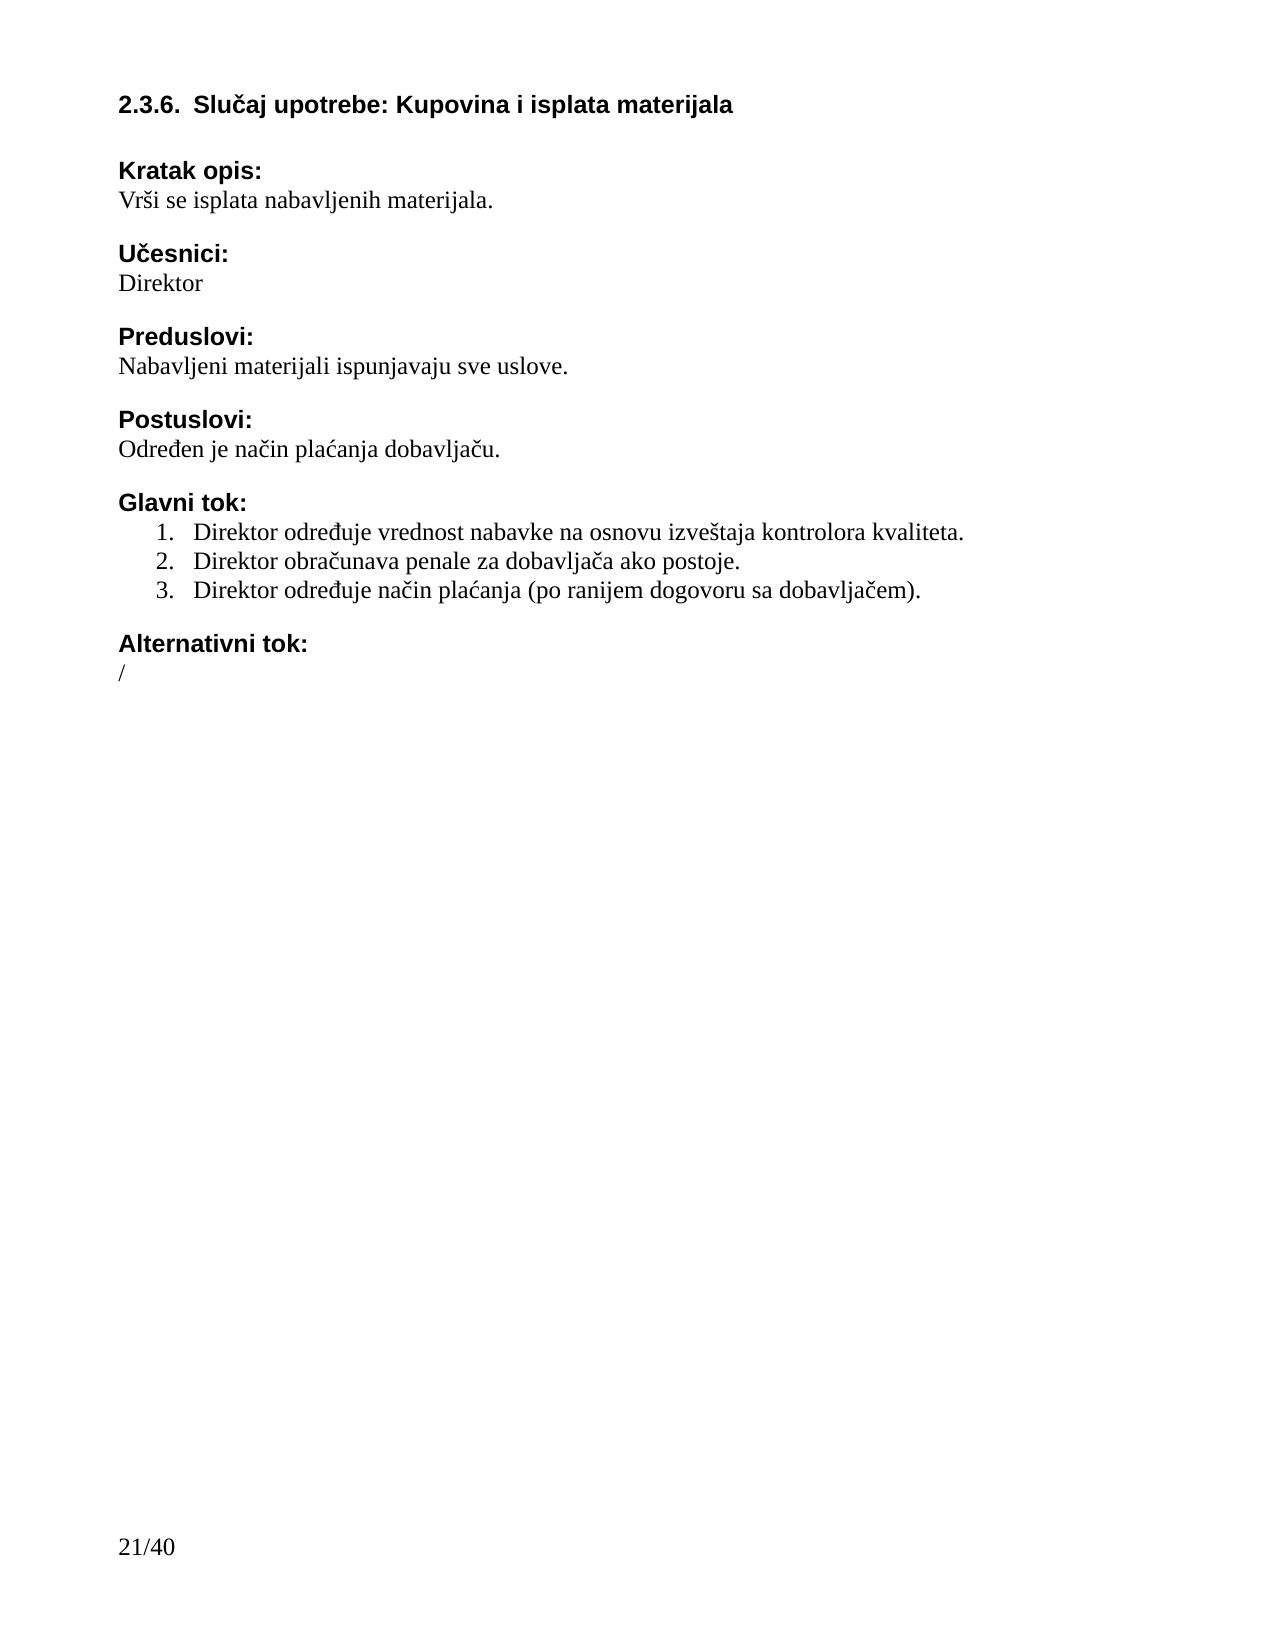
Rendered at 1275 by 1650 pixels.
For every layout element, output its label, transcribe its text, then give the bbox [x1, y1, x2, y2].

text Direktor [118, 268, 1157, 297]
subtitle Učesnici: [118, 239, 1157, 268]
text Vrši se isplata nabavljenih materijala. [118, 185, 1157, 214]
subtitle Slučaj upotrebe: Kupovina i isplata materijala [118, 89, 1157, 118]
text Određen je način plaćanja dobavljaču. [118, 434, 1157, 463]
subtitle Glavni tok: [118, 488, 1157, 517]
text / [118, 658, 1157, 686]
list Direktor određuje vrednost nabavke na osnovu izveštaja kontrolora kvaliteta. [156, 517, 1157, 546]
subtitle Preduslovi: [118, 322, 1157, 351]
list Direktor obračunava penale za dobavljača ako postoje. [156, 546, 1157, 575]
subtitle Postuslovi: [118, 405, 1157, 434]
subtitle Kratak opis: [118, 156, 1157, 185]
text Nabavljeni materijali ispunjavaju sve uslove. [118, 351, 1157, 380]
list Direktor određuje način plaćanja (po ranijem dogovoru sa dobavljačem). [156, 575, 1157, 603]
subtitle Alternativni tok: [118, 629, 1157, 658]
